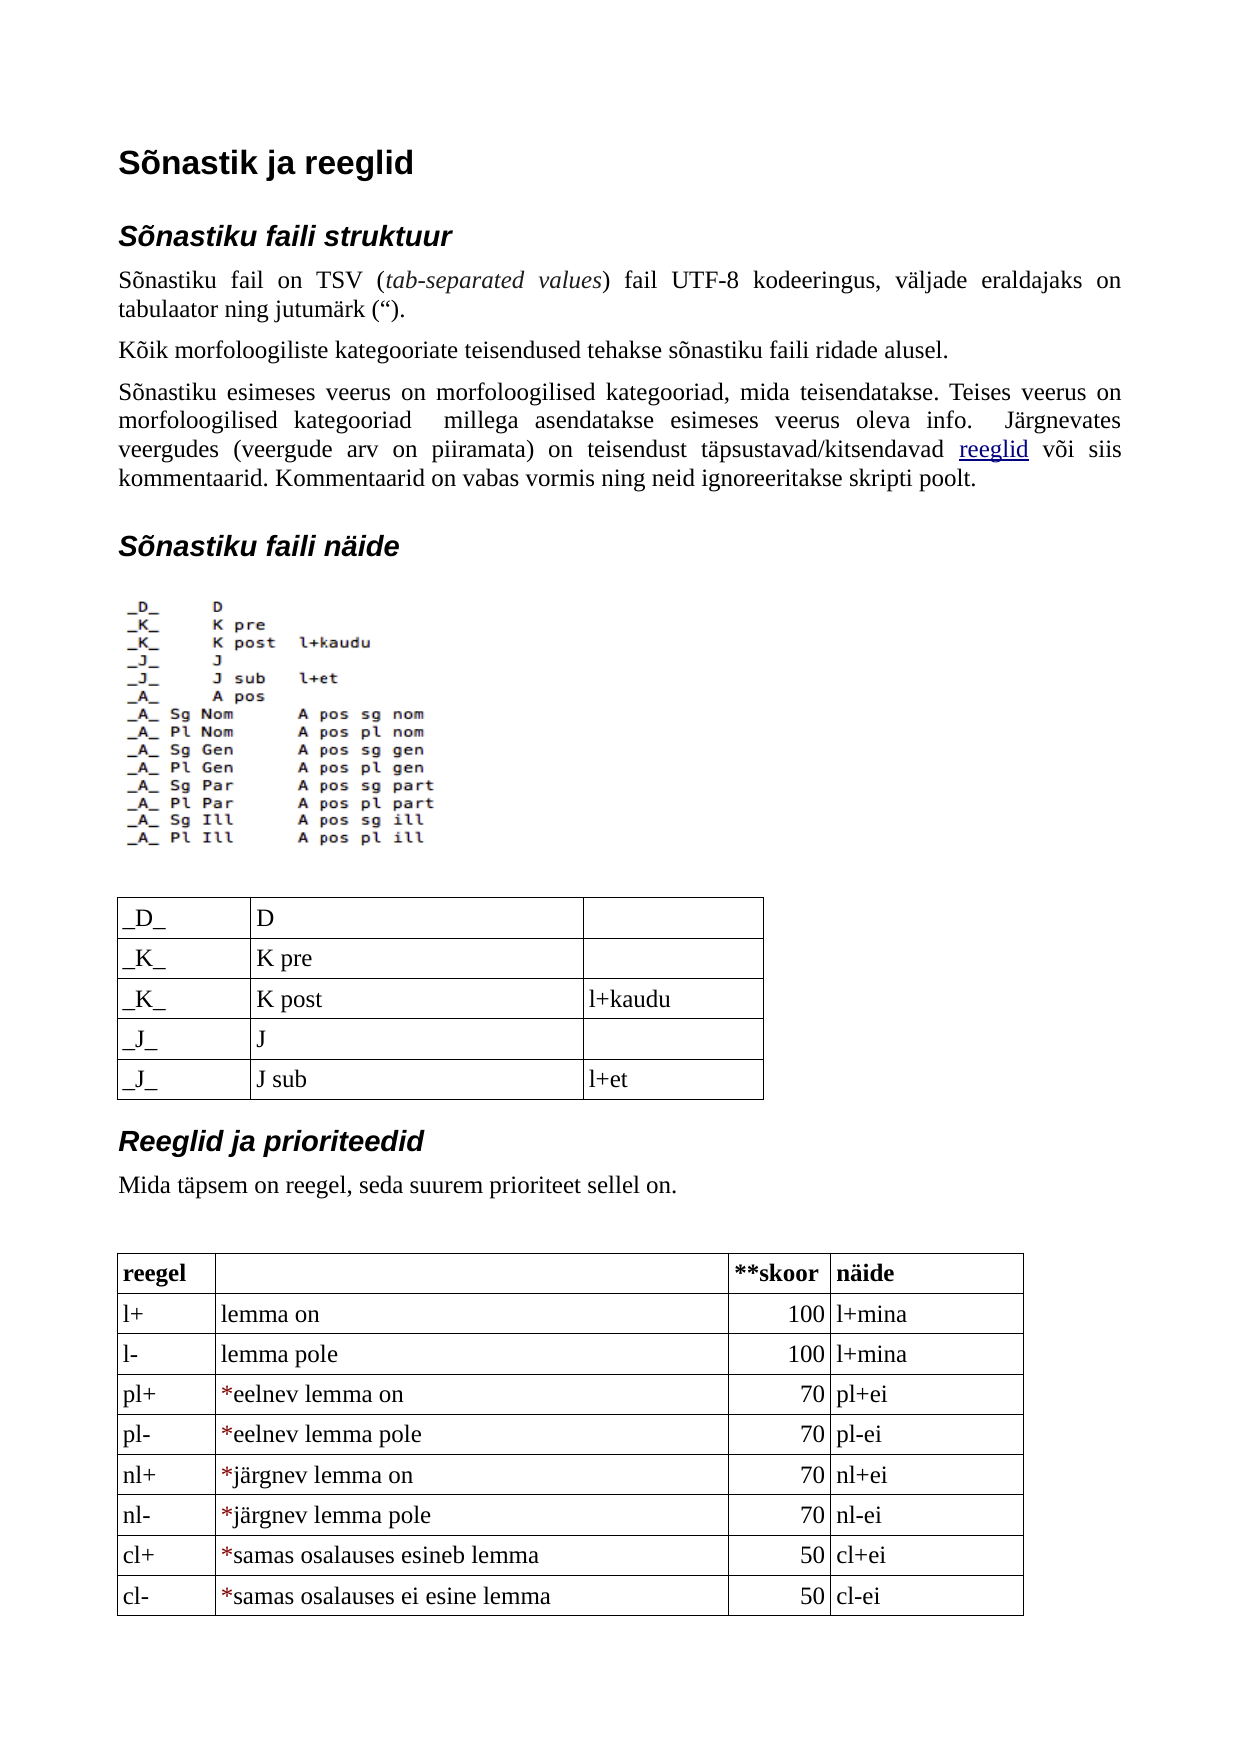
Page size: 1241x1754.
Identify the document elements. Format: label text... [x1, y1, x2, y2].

table_cell 50 [729, 1576, 830, 1615]
table_cell cl- [118, 1576, 215, 1615]
subtitle Sõnastiku faili näide [118, 529, 1122, 563]
table_cell 70 [729, 1455, 830, 1494]
table_cell nl+ei [831, 1455, 1023, 1494]
table_cell 70 [729, 1375, 830, 1414]
table_cell _J_ [118, 1060, 250, 1099]
subtitle Sõnastik ja reeglid [118, 143, 1122, 182]
table_cell cl+ei [831, 1536, 1023, 1575]
table_cell cl-ei [831, 1576, 1023, 1615]
table_cell 70 [729, 1415, 830, 1454]
table_header _D_ [118, 898, 250, 938]
picture [120, 598, 501, 849]
table_cell pl-ei [831, 1415, 1023, 1454]
text Sõnastiku fail on TSV (tab-separated values) fail UTF-8 kodeeringus, väljade eraldajaks on tabulaator ning jutumärk (“). [118, 265, 1122, 323]
text Mida täpsem on reegel, seda suurem prioriteet sellel on. [118, 1170, 1122, 1199]
table_header **skoor [729, 1254, 830, 1293]
table_cell cl+ [118, 1536, 215, 1575]
table_cell l+mina [831, 1294, 1023, 1333]
table_cell pl- [118, 1415, 215, 1454]
table_cell l+kaudu [584, 979, 763, 1018]
table_cell K pre [251, 939, 583, 978]
table_cell *eelnev lemma pole [216, 1415, 728, 1454]
subtitle Sõnastiku faili struktuur [118, 219, 1122, 253]
table_cell [584, 1019, 763, 1058]
table_cell _J_ [118, 1019, 250, 1058]
table_cell lemma on [216, 1294, 728, 1333]
table_cell 100 [729, 1334, 830, 1373]
table_cell *järgnev lemma on [216, 1455, 728, 1494]
table_header reegel [118, 1254, 215, 1293]
table_header [216, 1254, 728, 1293]
table_header näide [831, 1254, 1023, 1293]
table_cell l- [118, 1334, 215, 1373]
table_cell lemma pole [216, 1334, 728, 1373]
table_cell _K_ [118, 939, 250, 978]
table_cell nl- [118, 1495, 215, 1535]
table_cell 70 [729, 1495, 830, 1535]
table_header D [251, 898, 583, 938]
table_cell *eelnev lemma on [216, 1375, 728, 1414]
table_cell K post [251, 979, 583, 1018]
table_cell l+et [584, 1060, 763, 1099]
table_cell _K_ [118, 979, 250, 1018]
subtitle Reeglid ja prioriteedid [118, 1124, 1122, 1157]
table_cell J [251, 1019, 583, 1058]
table_cell *samas osalauses esineb lemma [216, 1536, 728, 1575]
table_cell [584, 939, 763, 978]
table_cell l+mina [831, 1334, 1023, 1373]
text Sõnastiku esimeses veerus on morfoloogilised kategooriad, mida teisendatakse. Teises veerus on morfoloogilised kategooriad millega asendatakse esimeses veerus oleva info. Järgnevates veergudes (veergude arv on piiramata) on teisendust täpsustavad/kitsendavad reeglid või siis kommentaarid. Kommentaarid on vabas vormis ning neid ignoreeritakse skripti poolt. [118, 377, 1122, 492]
table_cell pl+ [118, 1375, 215, 1414]
table_cell 50 [729, 1536, 830, 1575]
table_cell *samas osalauses ei esine lemma [216, 1576, 728, 1615]
text Kõik morfoloogiliste kategooriate teisendused tehakse sõnastiku faili ridade alusel. [118, 335, 1122, 364]
table_cell pl+ei [831, 1375, 1023, 1414]
table_cell nl+ [118, 1455, 215, 1494]
table_cell *järgnev lemma pole [216, 1495, 728, 1535]
table_cell 100 [729, 1294, 830, 1333]
table_cell l+ [118, 1294, 215, 1333]
table_header [584, 898, 763, 938]
table_cell J sub [251, 1060, 583, 1099]
table_cell nl-ei [831, 1495, 1023, 1535]
